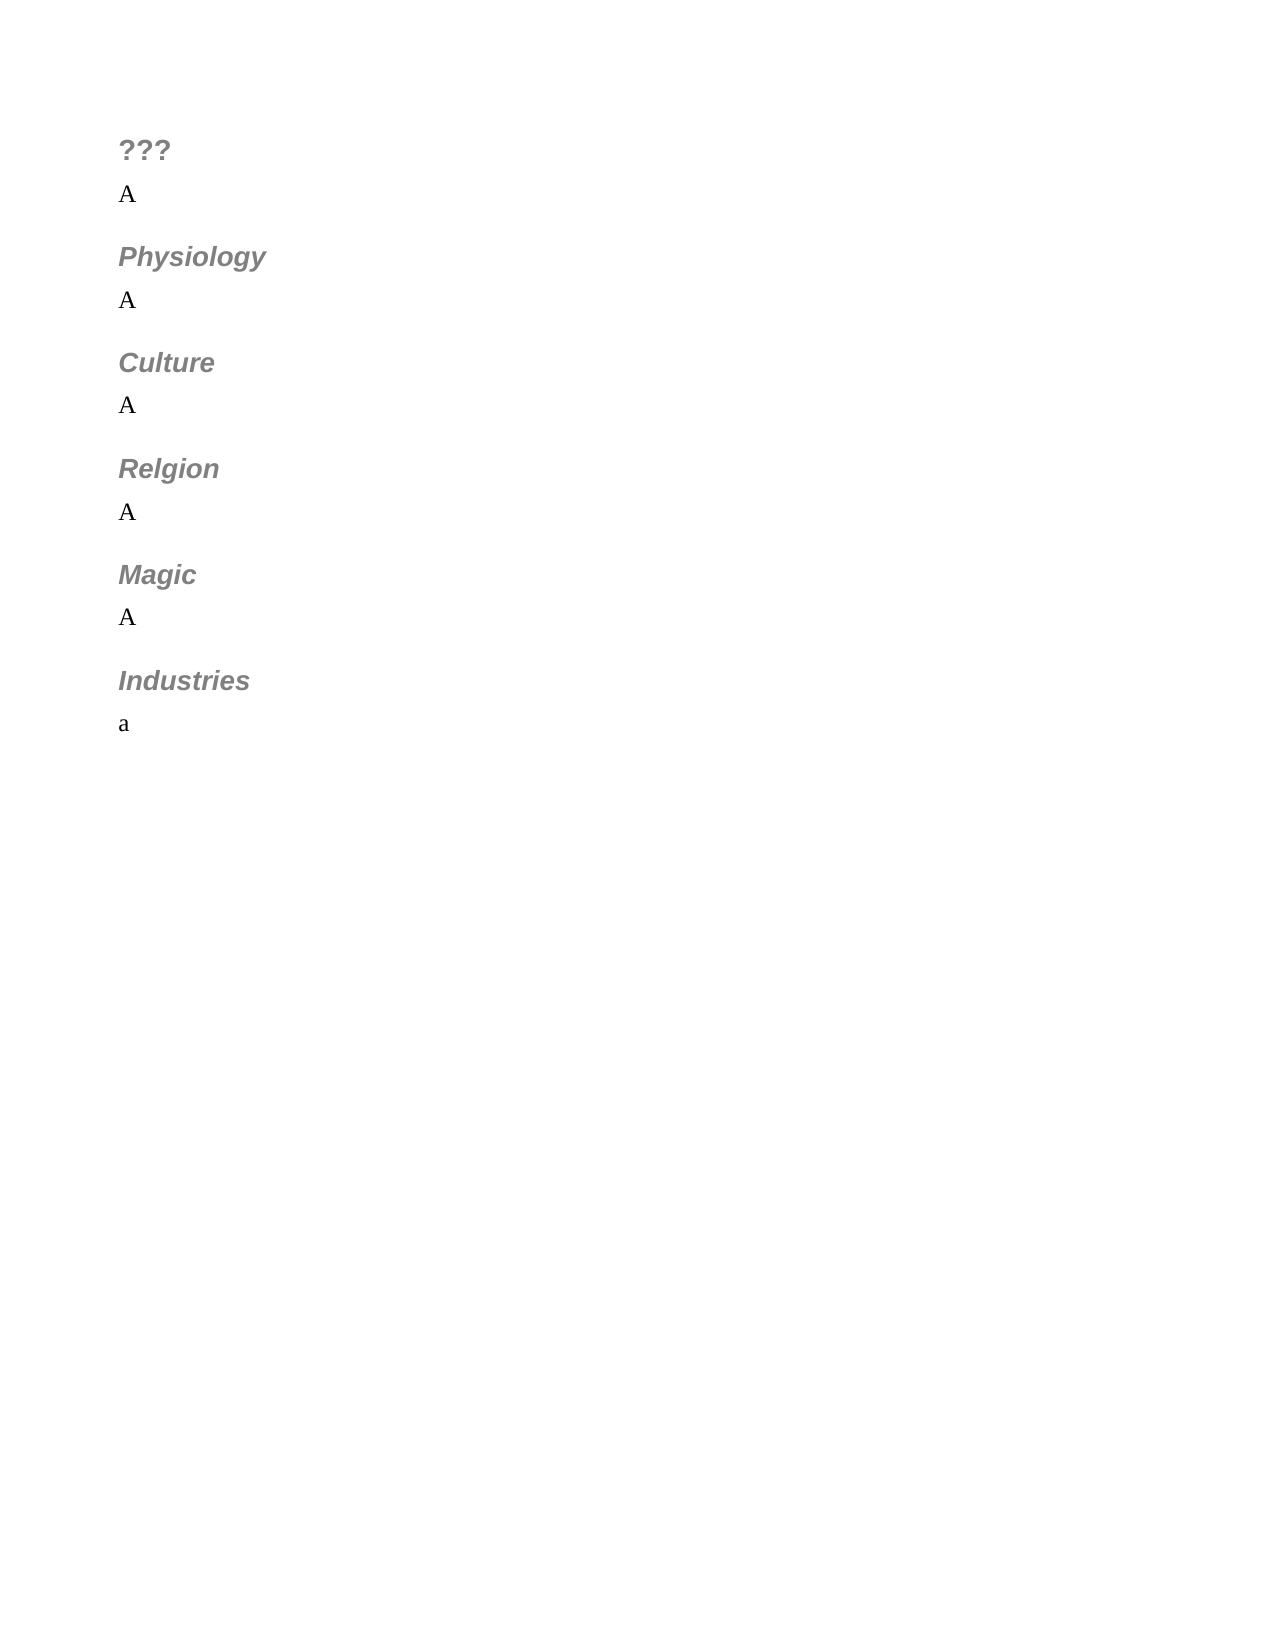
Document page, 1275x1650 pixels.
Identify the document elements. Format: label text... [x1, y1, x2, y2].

subtitle Magic [118, 558, 1157, 590]
text A [118, 179, 1157, 207]
subtitle Industries [118, 664, 1157, 696]
text A [118, 602, 1157, 631]
subtitle Physiology [118, 240, 1157, 272]
text A [118, 285, 1157, 313]
text a [118, 708, 1157, 737]
subtitle ??? [118, 133, 1157, 166]
subtitle Culture [118, 346, 1157, 378]
text A [118, 391, 1157, 419]
subtitle Relgion [118, 452, 1157, 484]
text A [118, 497, 1157, 525]
